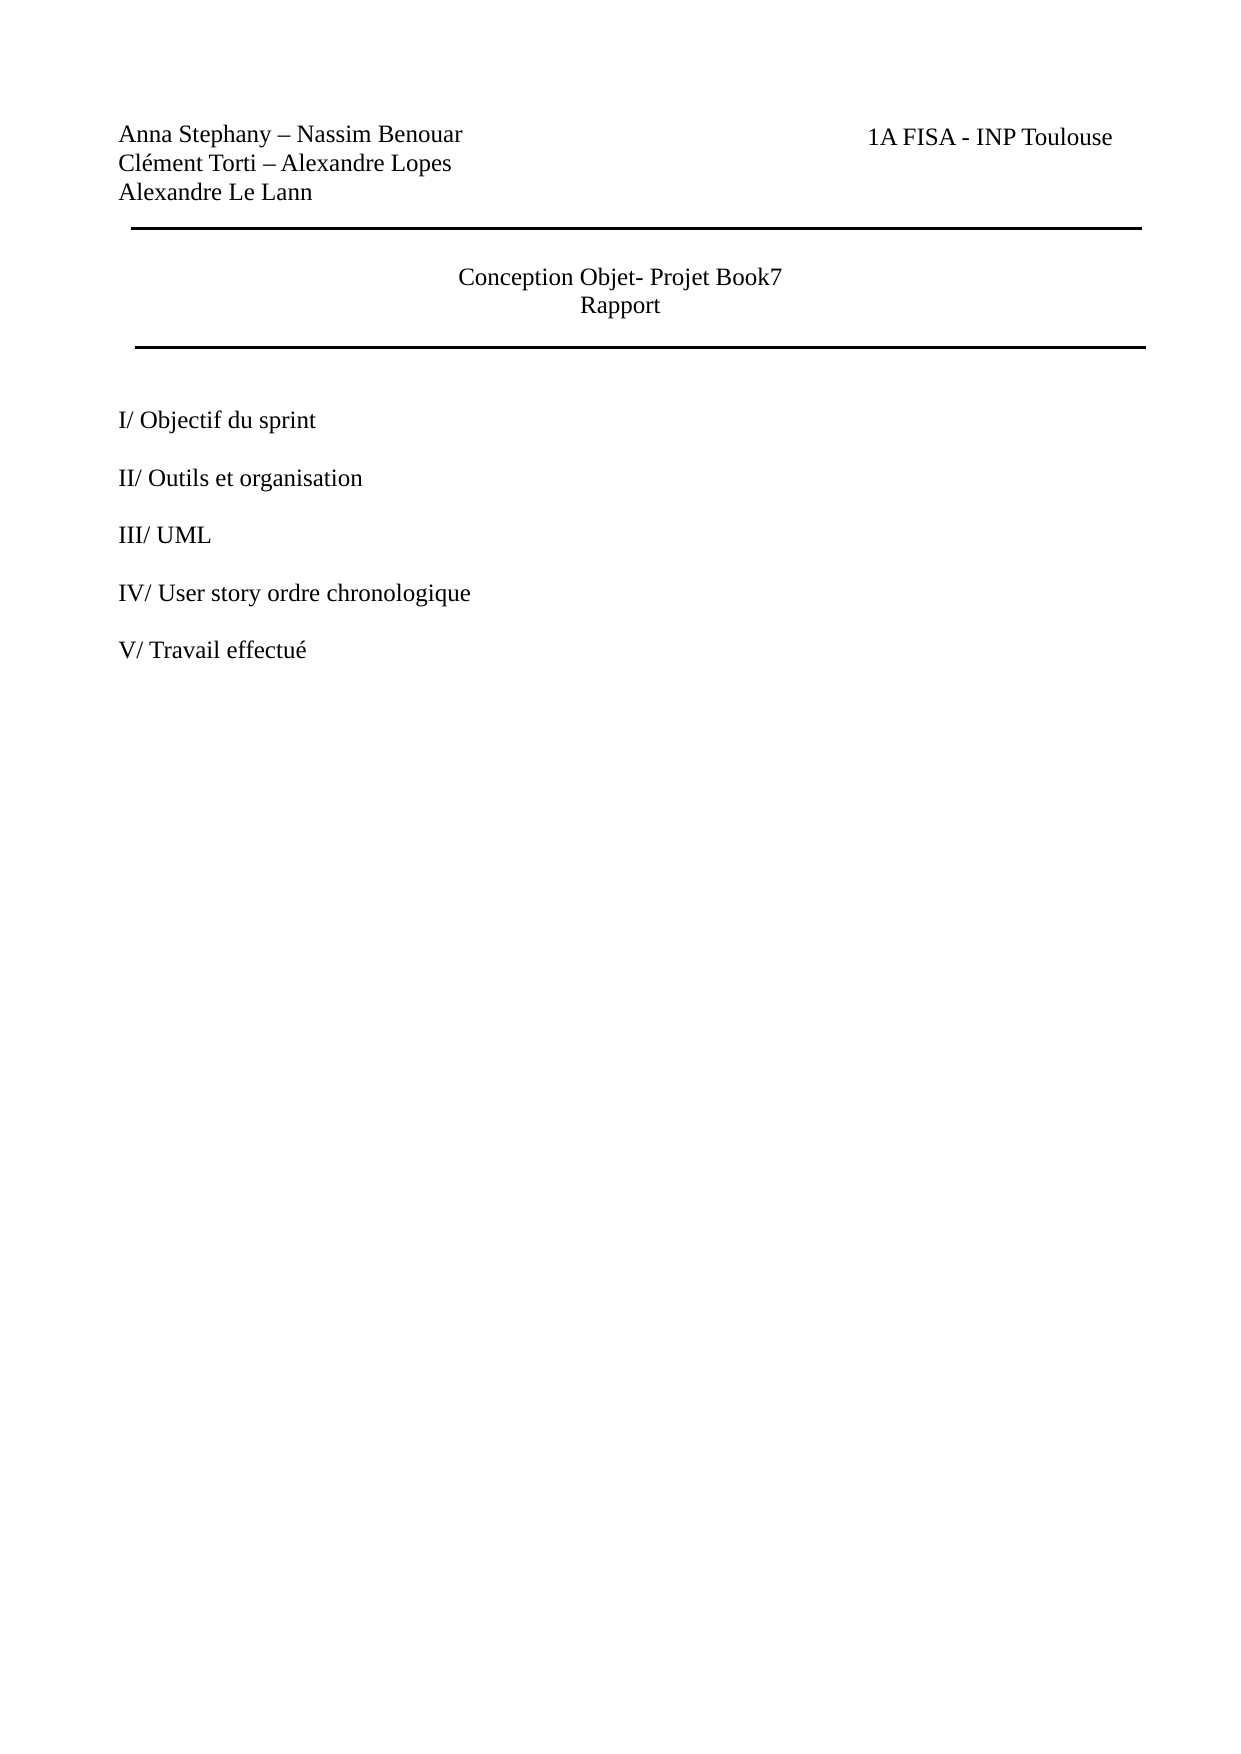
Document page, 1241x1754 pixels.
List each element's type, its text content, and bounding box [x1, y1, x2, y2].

text V/ Travail effectué [118, 636, 1122, 664]
text Conception Objet- Projet Book7 [118, 262, 1122, 291]
text I/ Objectif du sprint [118, 406, 1122, 434]
text Rapport [118, 291, 1122, 319]
text IV/ User story ordre chronologique [118, 578, 1122, 607]
text III/ UML [118, 521, 1122, 549]
text II/ Outils et organisation [118, 463, 1122, 492]
